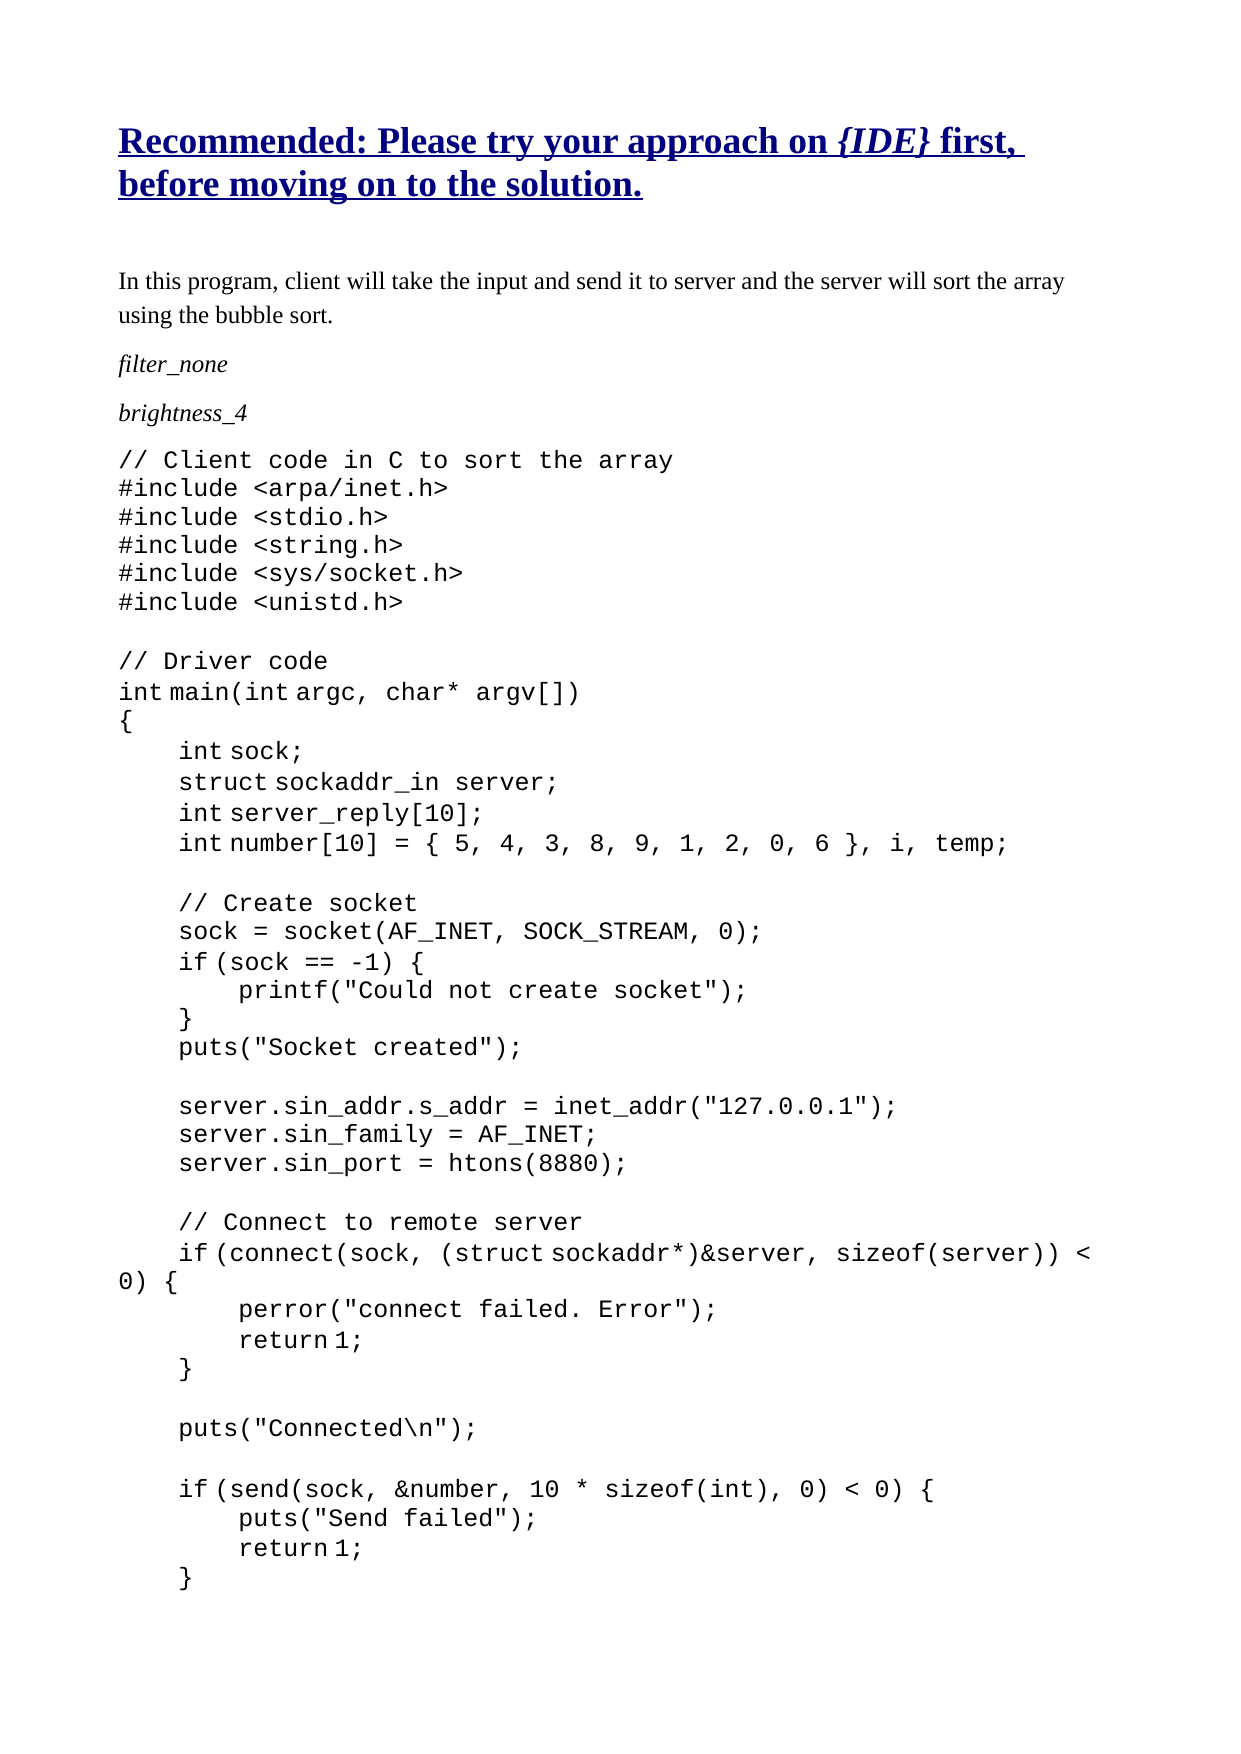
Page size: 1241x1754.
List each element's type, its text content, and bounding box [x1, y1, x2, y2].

text brightness_4 [118, 398, 1122, 427]
text In this program, client will take the input and send it to server and the server will sort the array using the bubble sort. [118, 266, 1122, 329]
subtitle Recommended: Please try your approach on {IDE} first, before moving on to the solution. [118, 118, 1122, 204]
table_header // Client code in C to sort the array #include <arpa/inet.h> #include <stdio.h> #include <string.h> #include <sys/socket.h> #include <unistd.h> // Driver code int main(int argc, char* argv[]) { int sock; struct sockaddr_in server; int server_reply[10]; int number[10] = { 5, 4, 3, 8, 9, 1, 2, 0, 6 }, i, temp; // Create socket sock = socket(AF_INET, SOCK_STREAM, 0); if (sock == -1) { printf("Could not create socket"); } puts("Socket created"); server.sin_addr.s_addr = inet_addr("127.0.0.1"); server.sin_family = AF_INET; server.sin_port = htons(8880); // Connect to remote server if (connect(sock, (struct sockaddr*)&server, sizeof(server)) < 0) { perror("connect failed. Error"); return 1; } puts("Connected\n"); if (send(sock, &number, 10 * sizeof(int), 0) < 0) { puts("Send failed"); return 1; } [118, 448, 1122, 1623]
text filter_none [118, 349, 1122, 378]
